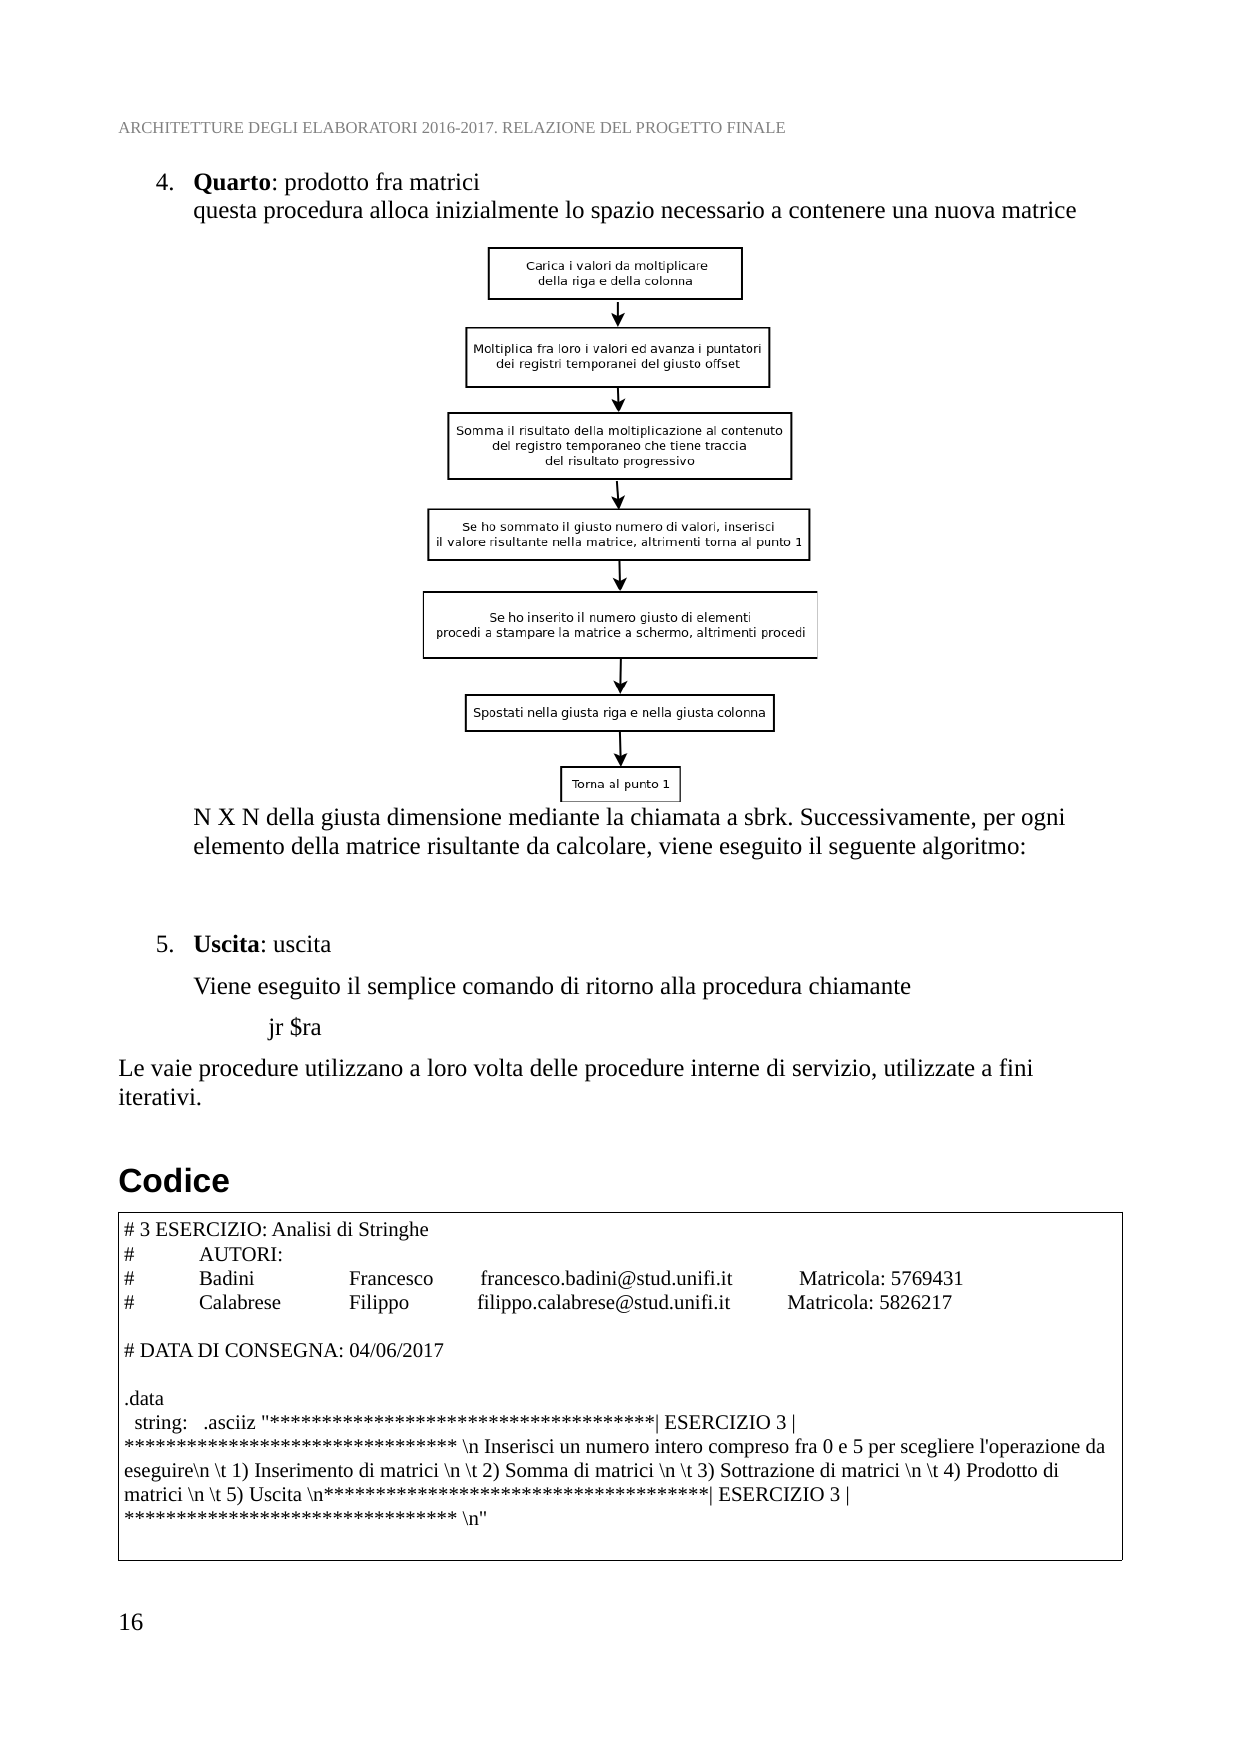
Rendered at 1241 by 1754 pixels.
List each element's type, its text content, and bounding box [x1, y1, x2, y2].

list Quarto: prodotto fra matrici questa procedura alloca inizialmente lo spazio necessario a contenere una nuova matrice N X N della giusta dimensione mediante la chiamata a sbrk. Successivamente, per ogni elemento della matrice risultante da calcolare, viene eseguito il seguente algoritmo: [156, 167, 1122, 917]
list Uscita: uscita [156, 929, 1122, 958]
text jr $ra [118, 1012, 1122, 1041]
subtitle Codice [118, 1160, 1122, 1199]
text Le vaie procedure utilizzano a loro volta delle procedure interne di servizio, utilizzate a fini iterativi. [118, 1053, 1122, 1111]
text Viene eseguito il semplice comando di ritorno alla procedura chiamante [118, 971, 1122, 999]
picture [422, 247, 818, 802]
table_header # 3 ESERCIZIO: Analisi di Stringhe # AUTORI: # Badini Francesco francesco.badini@stud.unifi.it Matricola: 5769431 # Calabrese Filippo filippo.calabrese@stud.unifi.it Matricola: 5826217 # DATA DI CONSEGNA: 04/06/2017 .data string: .asciiz "*************************************| ESERCIZIO 3 |******************************** \n Inserisci un numero intero compreso fra 0 e 5 per scegliere l'operazione da eseguire\n \t 1) Inserimento di matrici \n \t 2) Somma di matrici \n \t 3) Sottrazione di matrici \n \t 4) Prodotto di matrici \n \t 5) Uscita \n*************************************| ESERCIZIO 3 |******************************** \n" [119, 1213, 1122, 1560]
